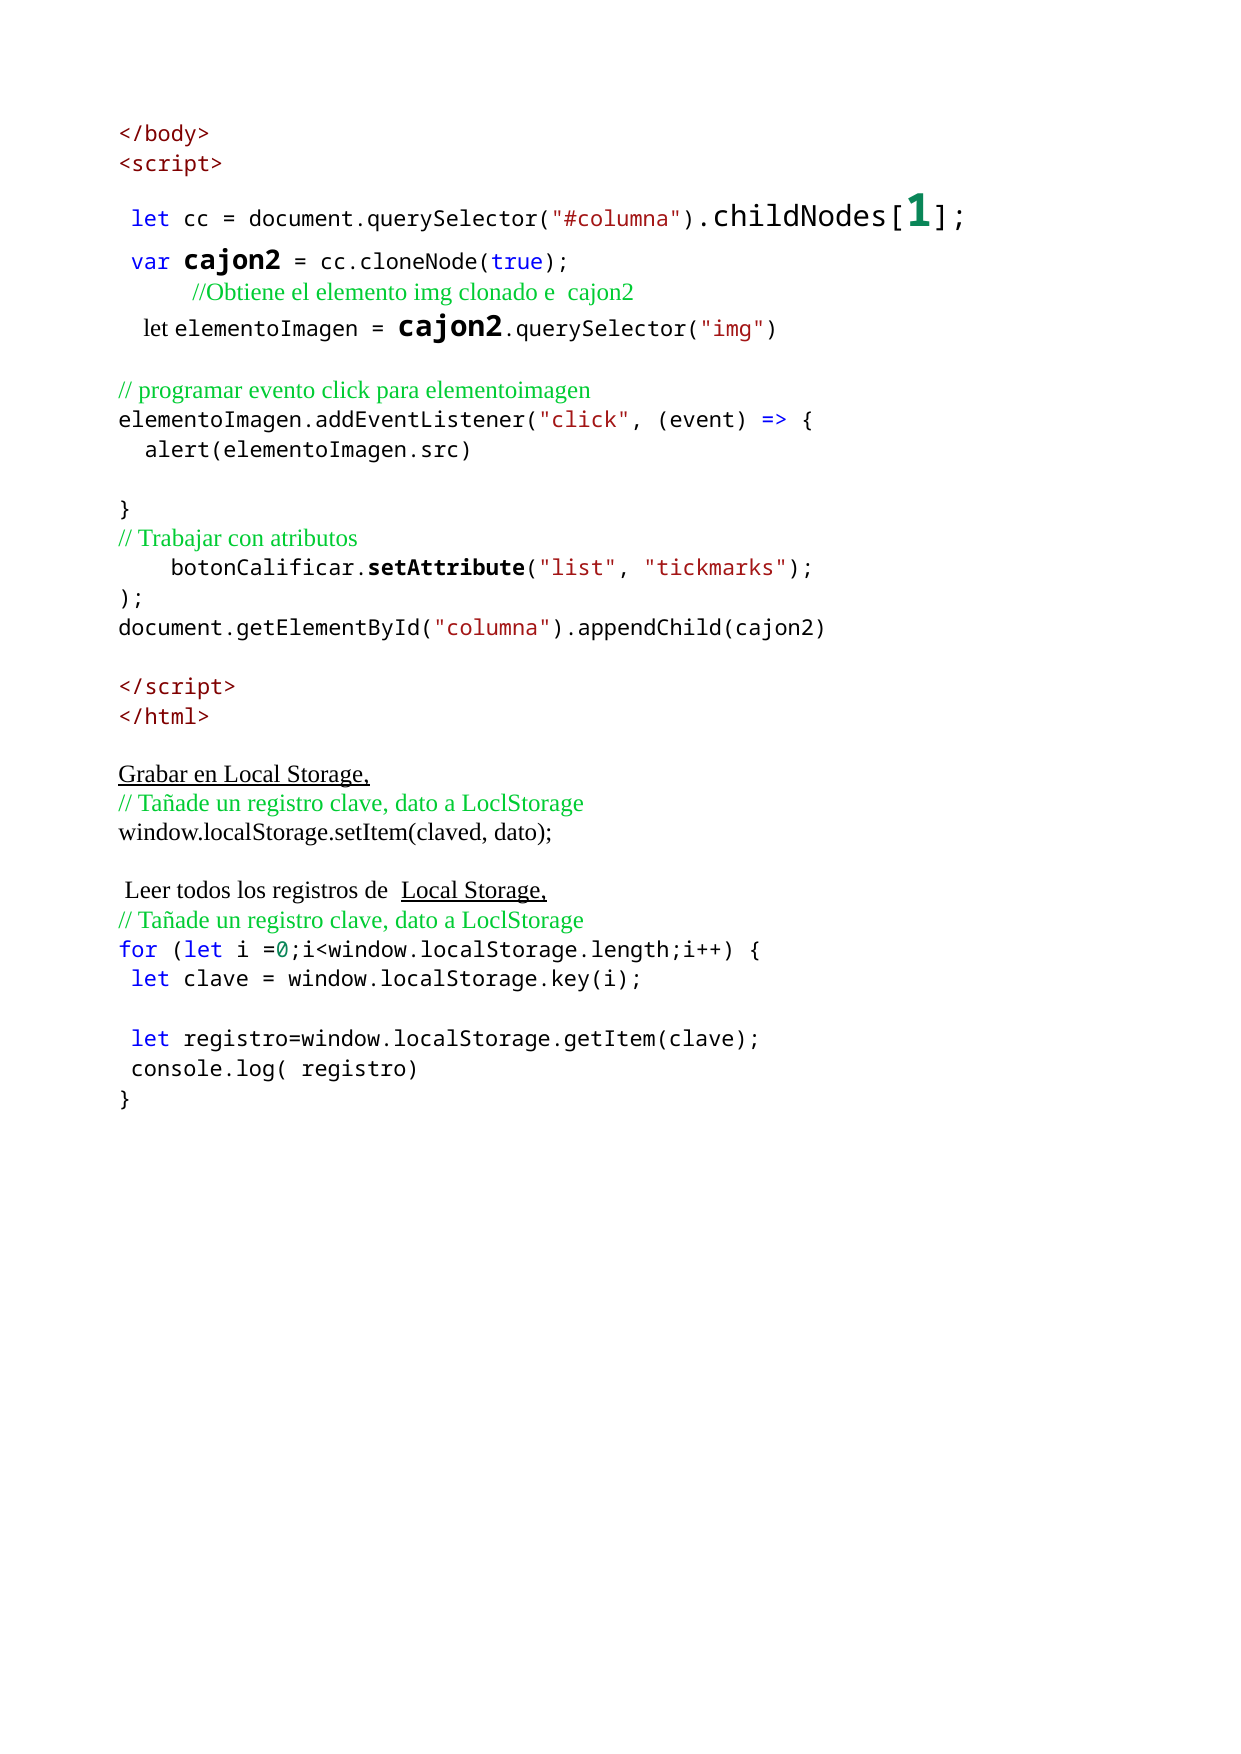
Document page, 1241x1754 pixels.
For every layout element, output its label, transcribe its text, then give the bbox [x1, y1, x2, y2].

text let clave = window.localStorage.key(i); [118, 963, 1122, 993]
text ); [118, 582, 1122, 611]
text //Obtiene el elemento img clonado e cajon2 [118, 277, 1122, 306]
text for (let i =0;i<window.localStorage.length;i++) { [118, 934, 1122, 963]
text // Tañade un registro clave, dato a LoclStorage [118, 788, 1122, 817]
text window.localStorage.setItem(claved, dato); [118, 817, 1122, 846]
text let cc = document.querySelector("#columna").childNodes[1]; [118, 178, 1122, 240]
text } [118, 1082, 1122, 1112]
text console.log( registro) [118, 1053, 1122, 1082]
text // Trabajar con atributos [118, 523, 1122, 552]
text // programar evento click para elementoimagen [118, 375, 1122, 404]
text alert(elementoImagen.src) [118, 434, 1122, 463]
text </body> [118, 118, 1122, 148]
text var cajon2 = cc.cloneNode(true); [118, 240, 1122, 277]
text Leer todos los registros de Local Storage, [118, 874, 1122, 904]
text Grabar en Local Storage, [118, 759, 1122, 788]
text elementoImagen.addEventListener("click", (event) => { [118, 404, 1122, 434]
text botonCalificar.setAttribute("list", "tickmarks"); [118, 552, 1122, 582]
text // Tañade un registro clave, dato a LoclStorage [118, 904, 1122, 934]
text let registro=window.localStorage.getItem(clave); [118, 1023, 1122, 1053]
text let elementoImagen = cajon2.querySelector("img") [118, 306, 1122, 345]
text </script> [118, 671, 1122, 701]
text document.getElementById("columna").appendChild(cajon2) [118, 611, 1122, 641]
text <script> [118, 148, 1122, 178]
text </html> [118, 701, 1122, 731]
text } [118, 493, 1122, 523]
